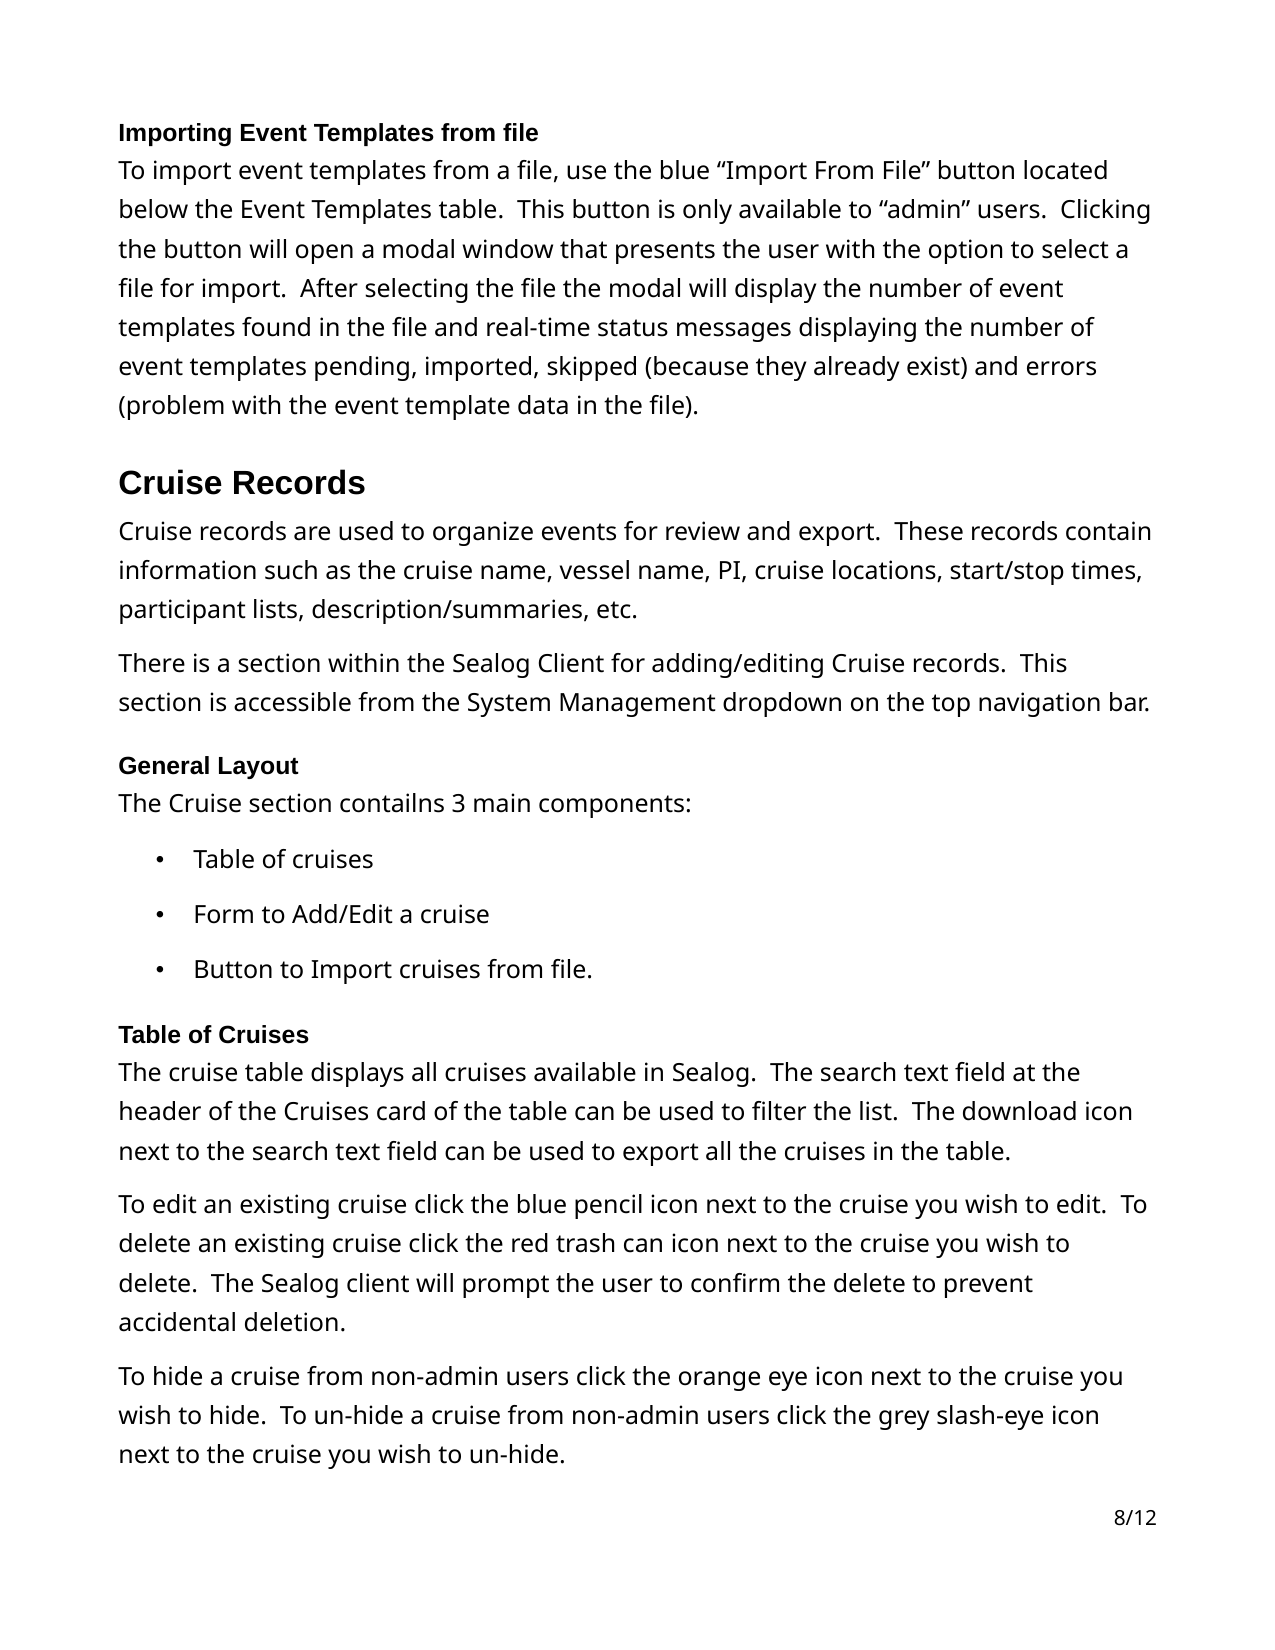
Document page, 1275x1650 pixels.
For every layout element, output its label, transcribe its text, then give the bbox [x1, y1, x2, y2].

text To edit an existing cruise click the blue pencil icon next to the cruise you wish to edit. To delete an existing cruise click the red trash can icon next to the cruise you wish to delete. The Sealog client will prompt the user to confirm the delete to prevent accidental deletion. [118, 1187, 1157, 1338]
list Form to Add/Edit a cruise [156, 897, 1157, 931]
subtitle Importing Event Templates from file [118, 118, 1157, 147]
list Table of cruises [156, 841, 1157, 875]
text Cruise records are used to organize events for review and export. These records contain information such as the cruise name, vessel name, PI, cruise locations, start/stop times, participant lists, description/summaries, etc. [118, 514, 1157, 626]
subtitle Table of Cruises [118, 1020, 1157, 1049]
text The Cruise section contailns 3 main components: [118, 786, 1157, 820]
subtitle Cruise Records [118, 462, 1157, 501]
text To import event templates from a file, use the blue “Import From File” button located below the Event Templates table. This button is only available to “admin” users. Clicking the button will open a modal window that presents the user with the option to select a file for import. After selecting the file the modal will display the number of event templates found in the file and real-time status messages displaying the number of event templates pending, imported, skipped (because they already exist) and errors (problem with the event template data in the file). [118, 153, 1157, 422]
list Button to Import cruises from file. [156, 952, 1157, 986]
text To hide a cruise from non-admin users click the orange eye icon next to the cruise you wish to hide. To un-hide a cruise from non-admin users click the grey slash-eye icon next to the cruise you wish to un-hide. [118, 1358, 1157, 1471]
text The cruise table displays all cruises available in Sealog. The search text field at the header of the Cruises card of the table can be used to filter the list. The download icon next to the search text field can be used to export all the cruises in the table. [118, 1055, 1157, 1167]
subtitle General Layout [118, 751, 1157, 780]
text There is a section within the Sealog Client for adding/editing Cruise records. This section is accessible from the System Management dropdown on the top navigation bar. [118, 646, 1157, 719]
